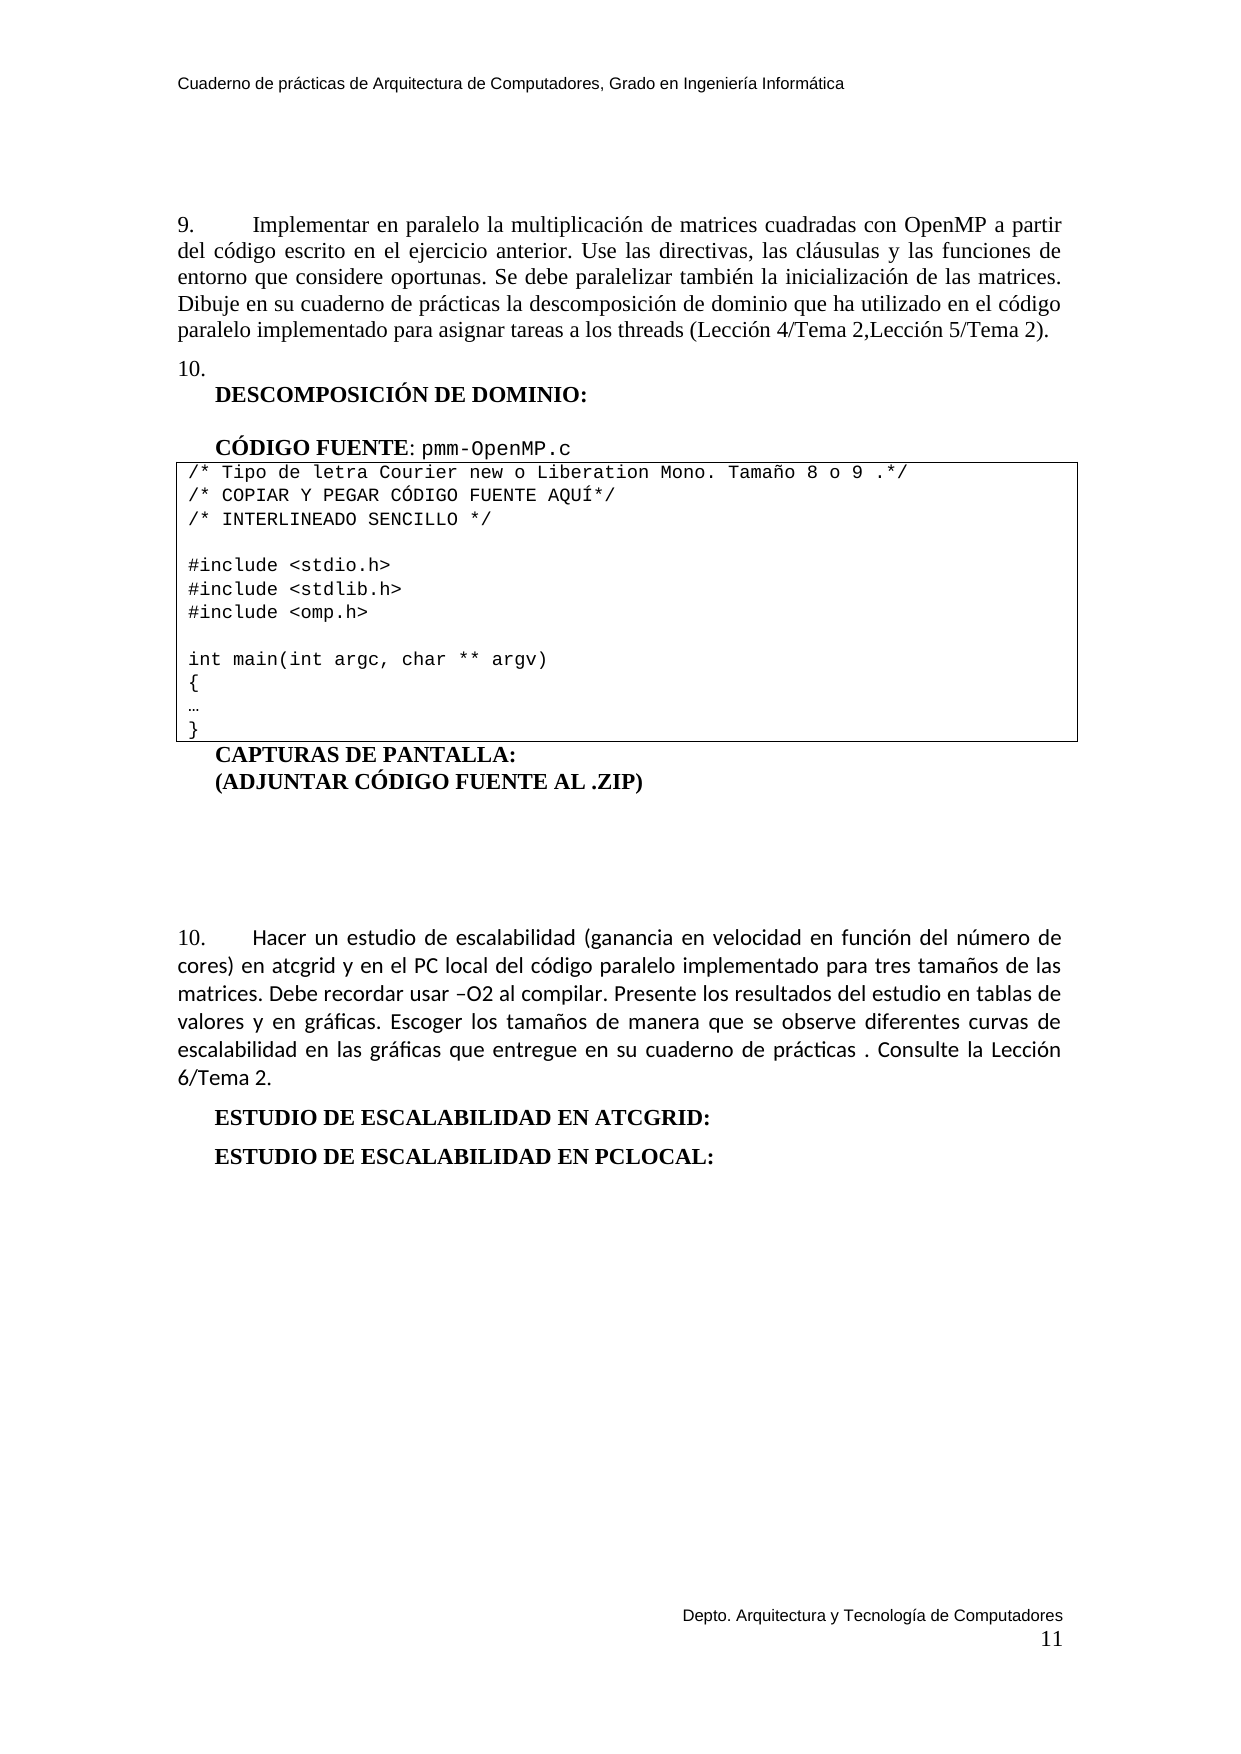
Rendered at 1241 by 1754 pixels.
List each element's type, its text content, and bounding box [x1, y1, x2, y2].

list ESTUDIO DE ESCALABILIDAD EN ATCGRID: [214, 1104, 1063, 1130]
text CÓDIGO FUENTE: pmm-OpenMP.c [215, 434, 1063, 462]
list Hacer un estudio de escalabilidad (ganancia en velocidad en función del número de cores) en atcgrid y en el PC local del código paralelo implementado para tres tamaños de las matrices. Debe recordar usar –O2 al compilar. Presente los resultados del estudio en tablas de valores y en gráficas. Escoger los tamaños de manera que se observe diferentes curvas de escalabilidad en las gráficas que entregue en su cuaderno de prácticas . Consulte la Lección 6/Tema 2. [177, 923, 1063, 1091]
list Implementar en paralelo la multiplicación de matrices cuadradas con OpenMP a partir del código escrito en el ejercicio anterior. Use las directivas, las cláusulas y las funciones de entorno que considere oportunas. Se debe paralelizar también la inicialización de las matrices. Dibuje en su cuaderno de prácticas la descomposición de dominio que ha utilizado en el código paralelo implementado para asignar tareas a los threads (Lección 4/Tema 2,Lección 5/Tema 2). [177, 211, 1063, 342]
list ESTUDIO DE ESCALABILIDAD EN PCLOCAL: [214, 1143, 1063, 1169]
table_header /* Tipo de letra Courier new o Liberation Mono. Tamaño 8 o 9 .*/ /* COPIAR Y PEGAR CÓDIGO FUENTE AQUÍ*/ /* INTERLINEADO SENCILLO */ #include <stdio.h> #include <stdlib.h> #include <omp.h> int main(int argc, char ** argv) { … } [177, 463, 1077, 741]
text DESCOMPOSICIÓN DE DOMINIO: [215, 381, 1063, 408]
text (ADJUNTAR CÓDIGO FUENTE AL .ZIP) [215, 768, 1063, 794]
text CAPTURAS DE PANTALLA: [215, 742, 1063, 768]
